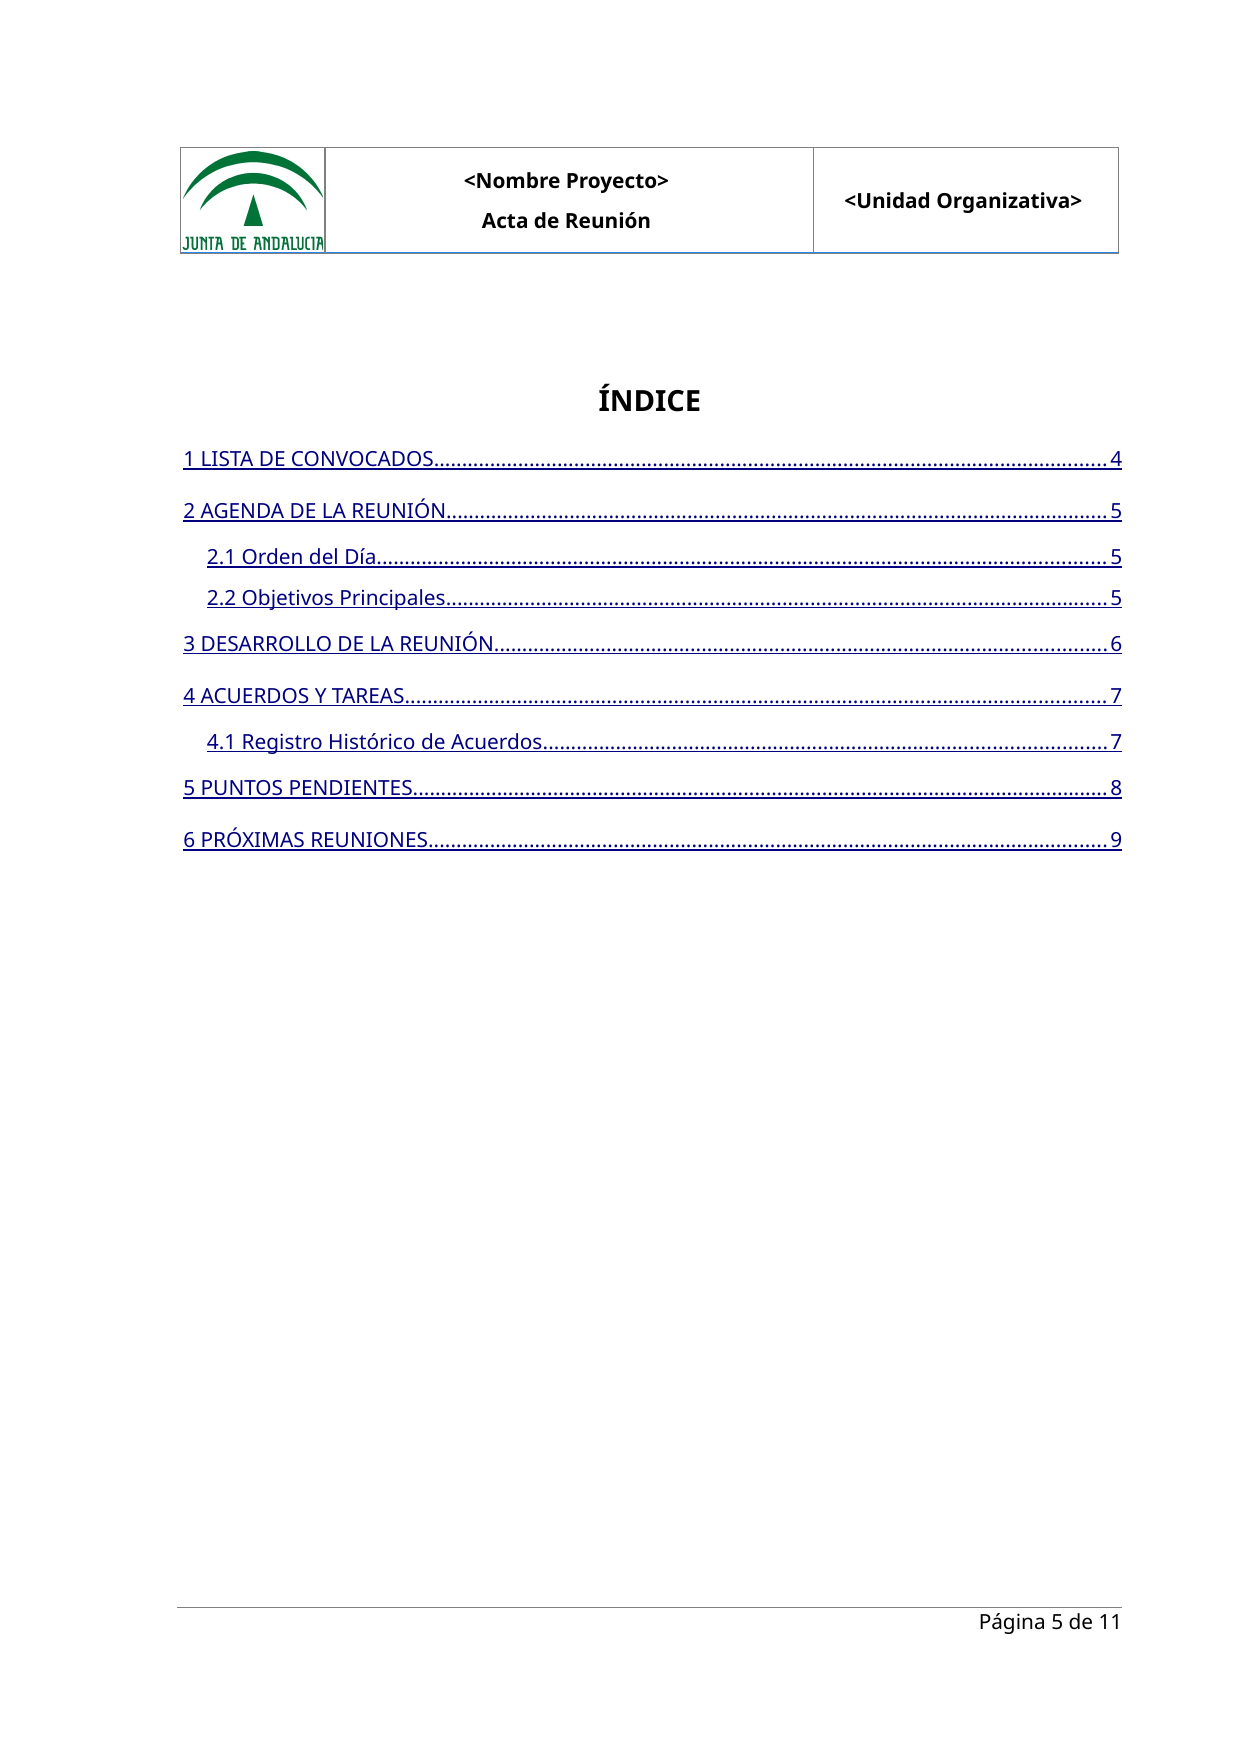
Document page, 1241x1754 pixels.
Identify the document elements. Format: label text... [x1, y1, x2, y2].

text 6 PRÓXIMAS REUNIONES 9 [183, 825, 1122, 849]
text 2.2 Objetivos Principales 5 [207, 583, 1122, 607]
picture [182, 151, 324, 250]
text 3 DESARROLLO DE LA REUNIÓN 6 [183, 629, 1122, 653]
subtitle ÍNDICE [177, 380, 1122, 420]
text 5 PUNTOS PENDIENTES 8 [183, 773, 1122, 797]
text 4 ACUERDOS Y TAREAS 7 [183, 681, 1122, 705]
text 1 LISTA DE CONVOCADOS 4 [183, 444, 1122, 468]
text 4.1 Registro Histórico de Acuerdos 7 [207, 727, 1122, 751]
text 2.1 Orden del Día 5 [207, 542, 1122, 566]
text 2 AGENDA DE LA REUNIÓN 5 [183, 496, 1122, 520]
